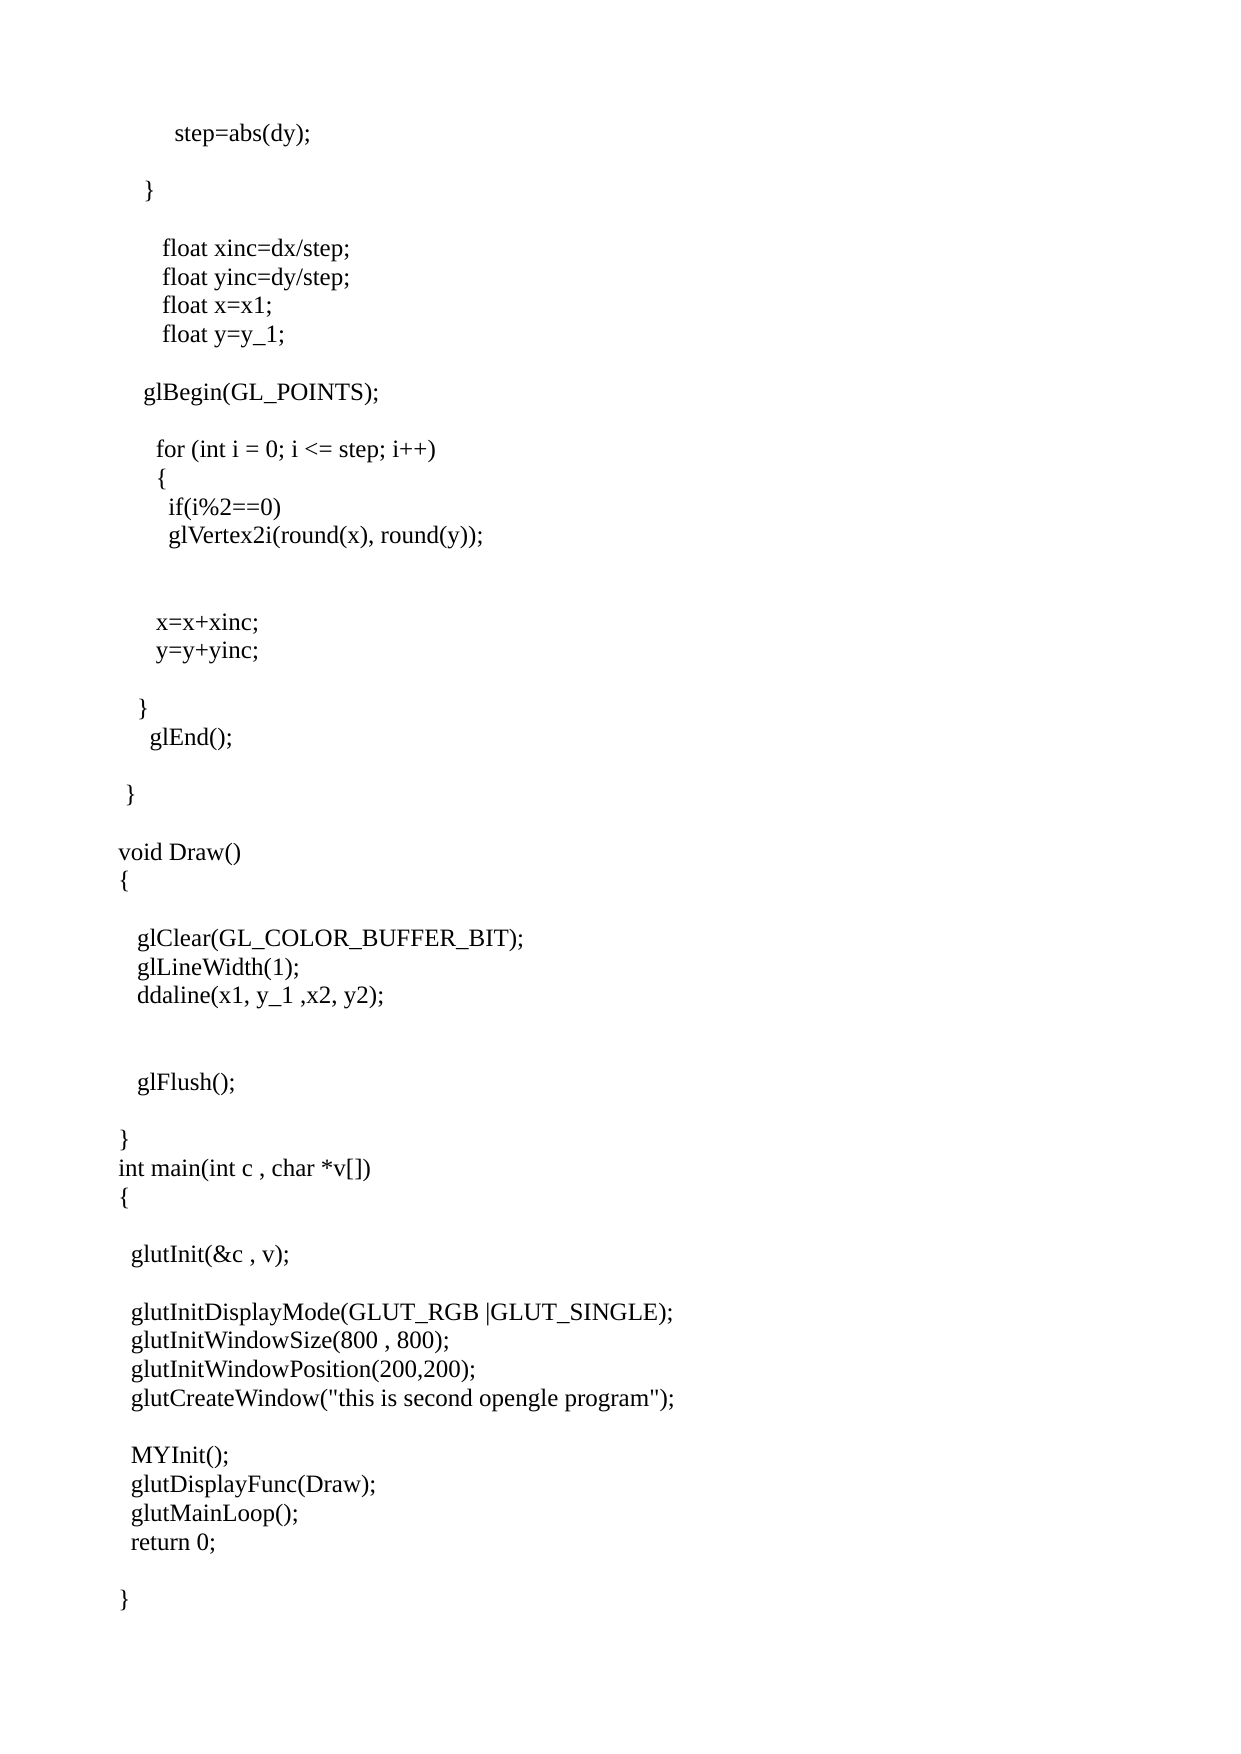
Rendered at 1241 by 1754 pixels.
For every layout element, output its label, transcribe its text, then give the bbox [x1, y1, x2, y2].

text } [118, 1124, 1122, 1153]
text float xinc=dx/step; [118, 233, 1122, 262]
text } [118, 693, 1122, 722]
text ddaline(x1, y_1 ,x2, y2); [118, 981, 1122, 1009]
text for (int i = 0; i <= step; i++) [118, 434, 1122, 463]
text int main(int c , char *v[]) [118, 1153, 1122, 1182]
text if(i%2==0) [118, 492, 1122, 521]
text step=abs(dy); [118, 118, 1122, 147]
text glEnd(); [118, 722, 1122, 751]
text float x=x1; [118, 291, 1122, 319]
text x=x+xinc; [118, 607, 1122, 636]
text } [118, 1584, 1122, 1613]
text float y=y_1; [118, 319, 1122, 348]
text { [118, 463, 1122, 492]
text } [118, 176, 1122, 204]
text MYInit(); [118, 1441, 1122, 1469]
text glutCreateWindow("this is second opengle program"); [118, 1383, 1122, 1412]
text glutInitDisplayMode(GLUT_RGB |GLUT_SINGLE); [118, 1297, 1122, 1326]
text } [118, 779, 1122, 808]
text { [118, 866, 1122, 894]
text glutMainLoop(); [118, 1498, 1122, 1527]
text glLineWidth(1); [118, 952, 1122, 981]
text glFlush(); [118, 1067, 1122, 1096]
text glBegin(GL_POINTS); [118, 377, 1122, 406]
text float yinc=dy/step; [118, 262, 1122, 291]
text glutInitWindowSize(800 , 800); [118, 1326, 1122, 1354]
text glutDisplayFunc(Draw); [118, 1469, 1122, 1498]
text glVertex2i(round(x), round(y)); [118, 521, 1122, 549]
text { [118, 1182, 1122, 1211]
text y=y+yinc; [118, 636, 1122, 664]
text glClear(GL_COLOR_BUFFER_BIT); [118, 923, 1122, 952]
text glutInit(&c , v); [118, 1239, 1122, 1268]
text void Draw() [118, 837, 1122, 866]
text glutInitWindowPosition(200,200); [118, 1354, 1122, 1383]
text return 0; [118, 1527, 1122, 1556]
